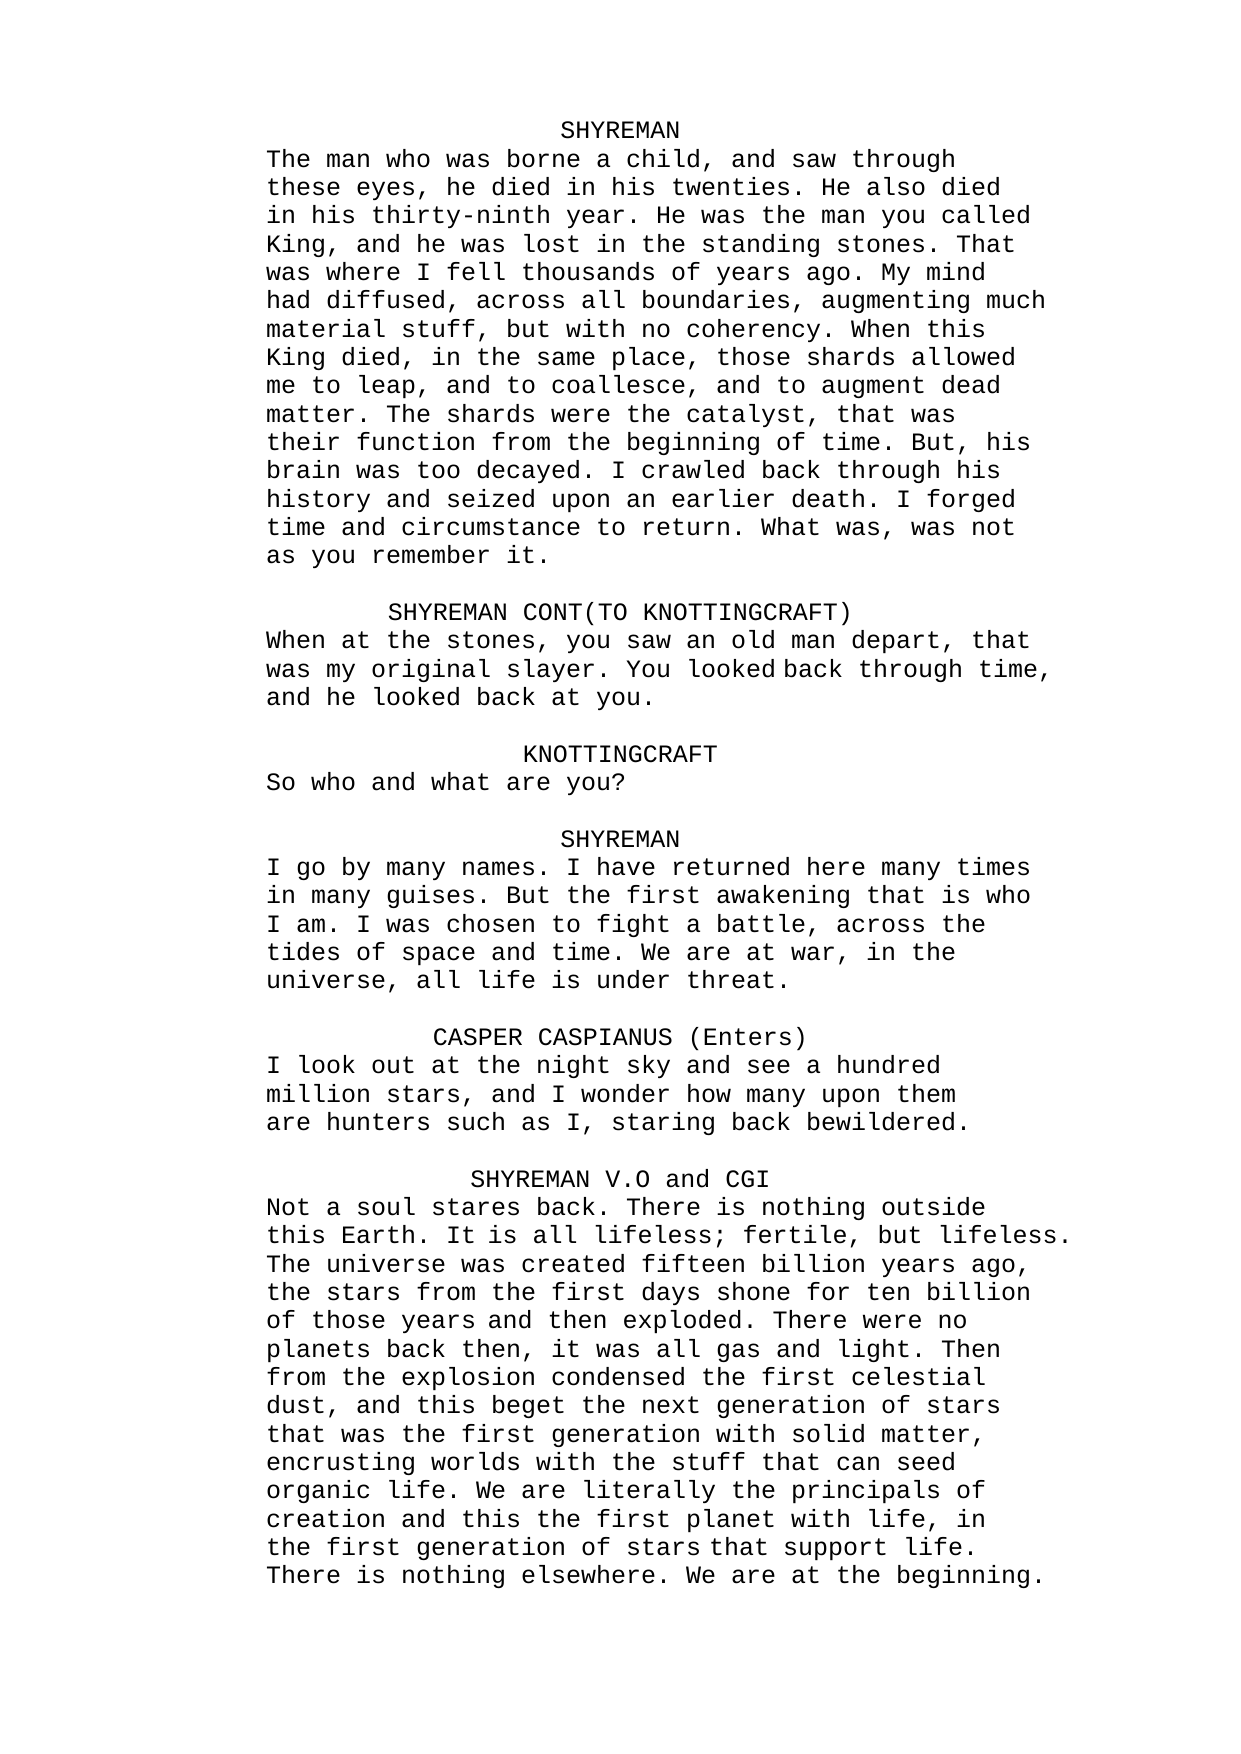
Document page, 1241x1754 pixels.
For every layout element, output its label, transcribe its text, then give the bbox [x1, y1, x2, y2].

text SHYREMAN V.O and CGI [118, 1166, 1122, 1195]
text SHYREMAN [118, 826, 1122, 855]
text I am. I was chosen to fight a battle, across the [118, 911, 1122, 940]
text dust, and this beget the next generation of stars [118, 1393, 1122, 1421]
text King died, in the same place, those shards allowed [118, 345, 1122, 373]
text King, and he was lost in the standing stones. That [118, 231, 1122, 260]
text these eyes, he died in his twenties. He also died [118, 175, 1122, 203]
text the first generation of stars that support life. [118, 1535, 1122, 1563]
text tides of space and time. We are at war, in the [118, 940, 1122, 968]
text I look out at the night sky and see a hundred [118, 1053, 1122, 1081]
text was where I fell thousands of years ago. My mind [118, 260, 1122, 288]
text and he looked back at you. [118, 685, 1122, 713]
text million stars, and I wonder how many upon them [118, 1081, 1122, 1110]
text brain was too decayed. I crawled back through his [118, 458, 1122, 486]
text had diffused, across all boundaries, augmenting much [118, 288, 1122, 316]
text of those years and then exploded. There were no [118, 1308, 1122, 1336]
text that was the first generation with solid matter, encrusting worlds with the stuff that can seed [118, 1421, 1122, 1478]
text the stars from the first days shone for ten billion [118, 1280, 1122, 1308]
text this Earth. It is all lifeless; fertile, but lifeless. [118, 1223, 1122, 1251]
text CASPER CASPIANUS (Enters) [118, 1025, 1122, 1053]
text SHYREMAN CONT(TO KNOTTINGCRAFT) [118, 600, 1122, 628]
text matter. The shards were the catalyst, that was [118, 401, 1122, 430]
text The man who was borne a child, and saw through [118, 146, 1122, 175]
text SHYREMAN [118, 118, 1122, 146]
text history and seized upon an earlier death. I forged [118, 486, 1122, 515]
text from the explosion condensed the first celestial [118, 1365, 1122, 1393]
text universe, all life is under threat. [118, 968, 1122, 996]
text time and circumstance to return. What was, was not [118, 515, 1122, 543]
text was my original slayer. You looked back through time, [118, 656, 1122, 685]
text material stuff, but with no coherency. When this [118, 316, 1122, 345]
text KNOTTINGCRAFT [118, 741, 1122, 770]
text organic life. We are literally the principals of [118, 1478, 1122, 1506]
text in many guises. But the first awakening that is who [118, 883, 1122, 911]
text planets back then, it was all gas and light. Then [118, 1336, 1122, 1365]
text When at the stones, you saw an old man depart, that [118, 628, 1122, 656]
text I go by many names. I have returned here many times [118, 855, 1122, 883]
text in his thirty-ninth year. He was the man you called [118, 203, 1122, 231]
text There is nothing elsewhere. We are at the beginning. [118, 1563, 1122, 1591]
text their function from the beginning of time. But, his [118, 430, 1122, 458]
text are hunters such as I, staring back bewildered. [118, 1110, 1122, 1138]
text The universe was created fifteen billion years ago, [118, 1251, 1122, 1280]
text Not a soul stares back. There is nothing outside [118, 1195, 1122, 1223]
text me to leap, and to coallesce, and to augment dead [118, 373, 1122, 401]
text creation and this the first planet with life, in [118, 1506, 1122, 1535]
text So who and what are you? [118, 770, 1122, 798]
text as you remember it. [118, 543, 1122, 571]
